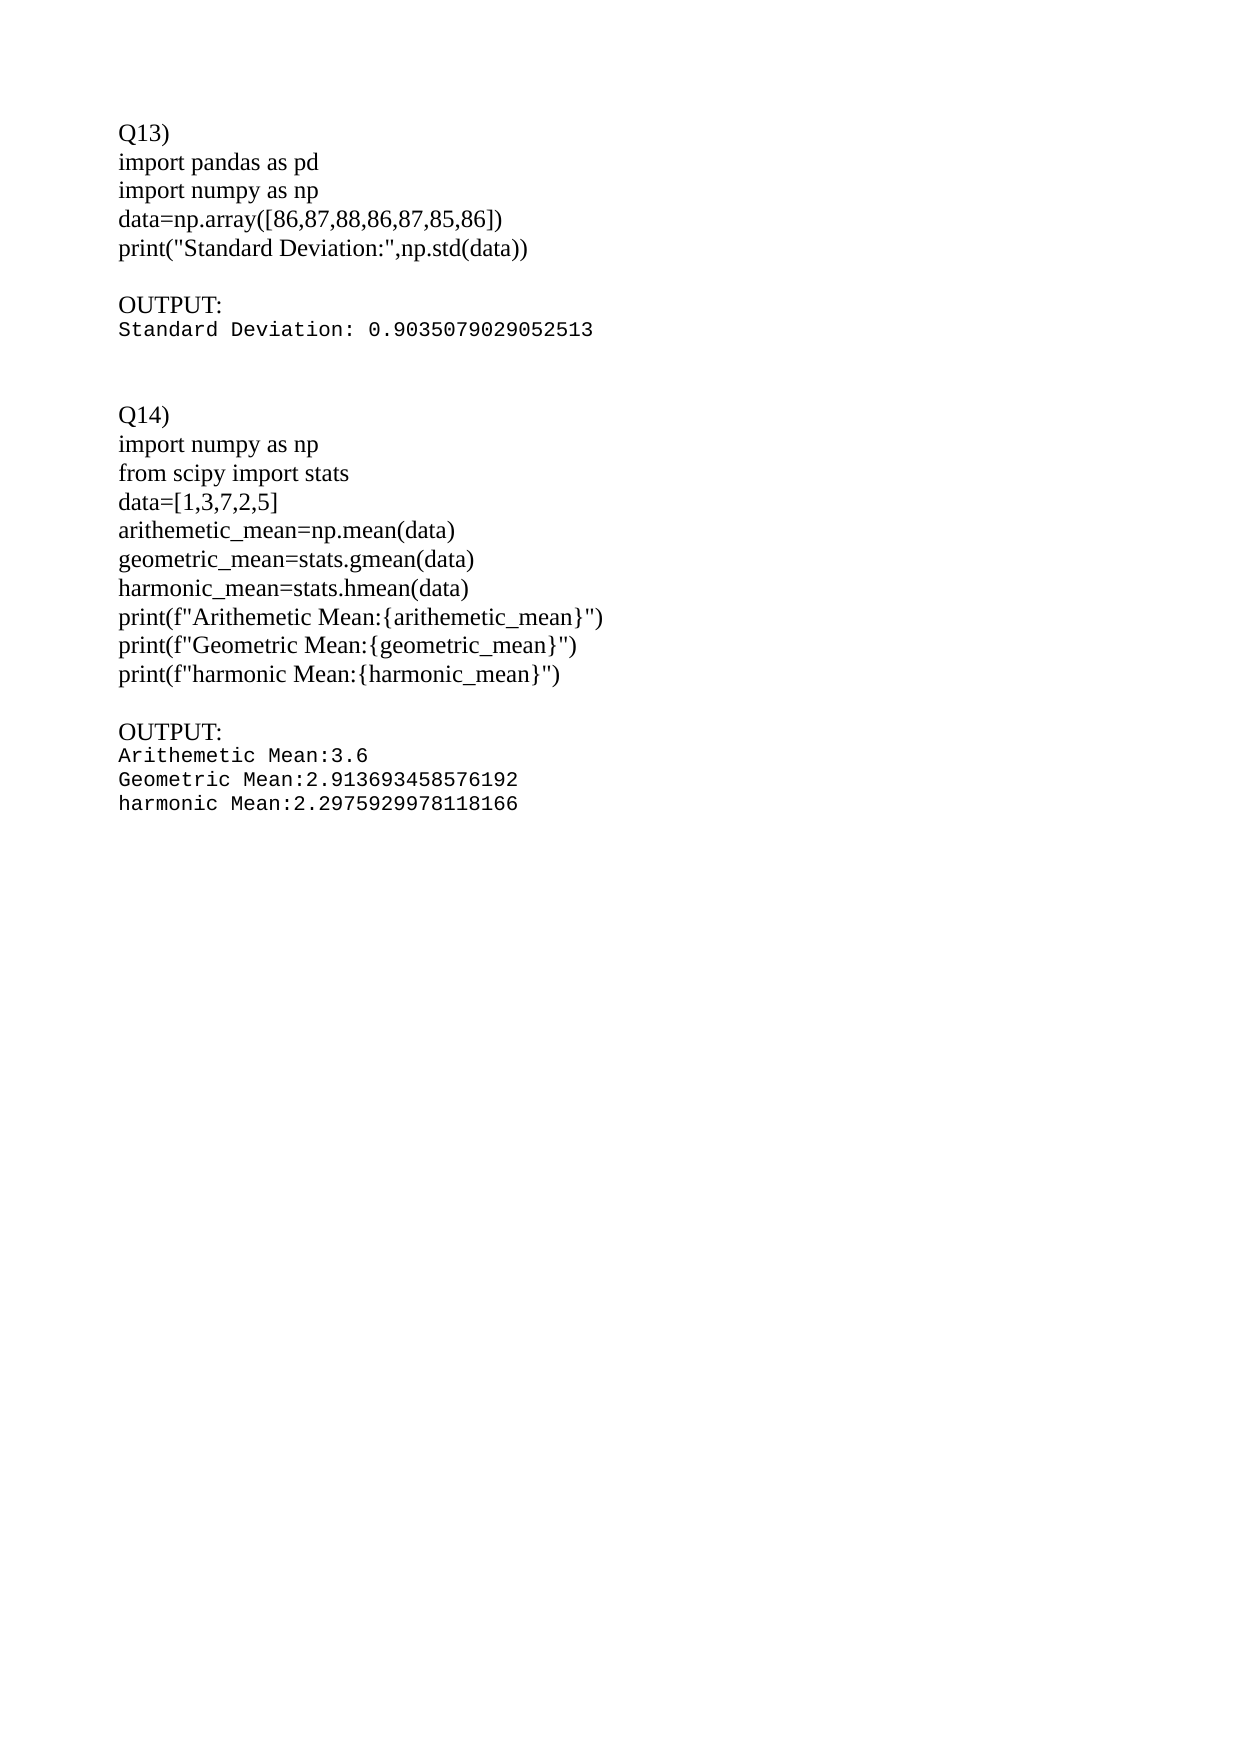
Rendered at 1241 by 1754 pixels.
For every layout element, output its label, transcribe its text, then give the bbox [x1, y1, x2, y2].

text Q13) [118, 118, 1122, 147]
text arithemetic_mean=np.mean(data) [118, 516, 1122, 544]
text Q14) [118, 401, 1122, 429]
text print(f"Arithemetic Mean:{arithemetic_mean}") [118, 602, 1122, 631]
text import numpy as np [118, 176, 1122, 204]
text print("Standard Deviation:",np.std(data)) [118, 233, 1122, 262]
text Geometric Mean:2.913693458576192 [118, 769, 1122, 793]
text harmonic_mean=stats.hmean(data) [118, 573, 1122, 602]
text import numpy as np [118, 429, 1122, 458]
text Arithemetic Mean:3.6 [118, 746, 1122, 769]
text print(f"harmonic Mean:{harmonic_mean}") [118, 659, 1122, 688]
text import pandas as pd [118, 147, 1122, 176]
text Standard Deviation: 0.9035079029052513 [118, 319, 1122, 343]
text print(f"Geometric Mean:{geometric_mean}") [118, 631, 1122, 659]
text harmonic Mean:2.2975929978118166 [118, 793, 1122, 816]
text OUTPUT: [118, 291, 1122, 319]
text data=[1,3,7,2,5] [118, 487, 1122, 516]
text OUTPUT: [118, 717, 1122, 746]
text geometric_mean=stats.gmean(data) [118, 544, 1122, 573]
text from scipy import stats [118, 458, 1122, 487]
text data=np.array([86,87,88,86,87,85,86]) [118, 204, 1122, 233]
